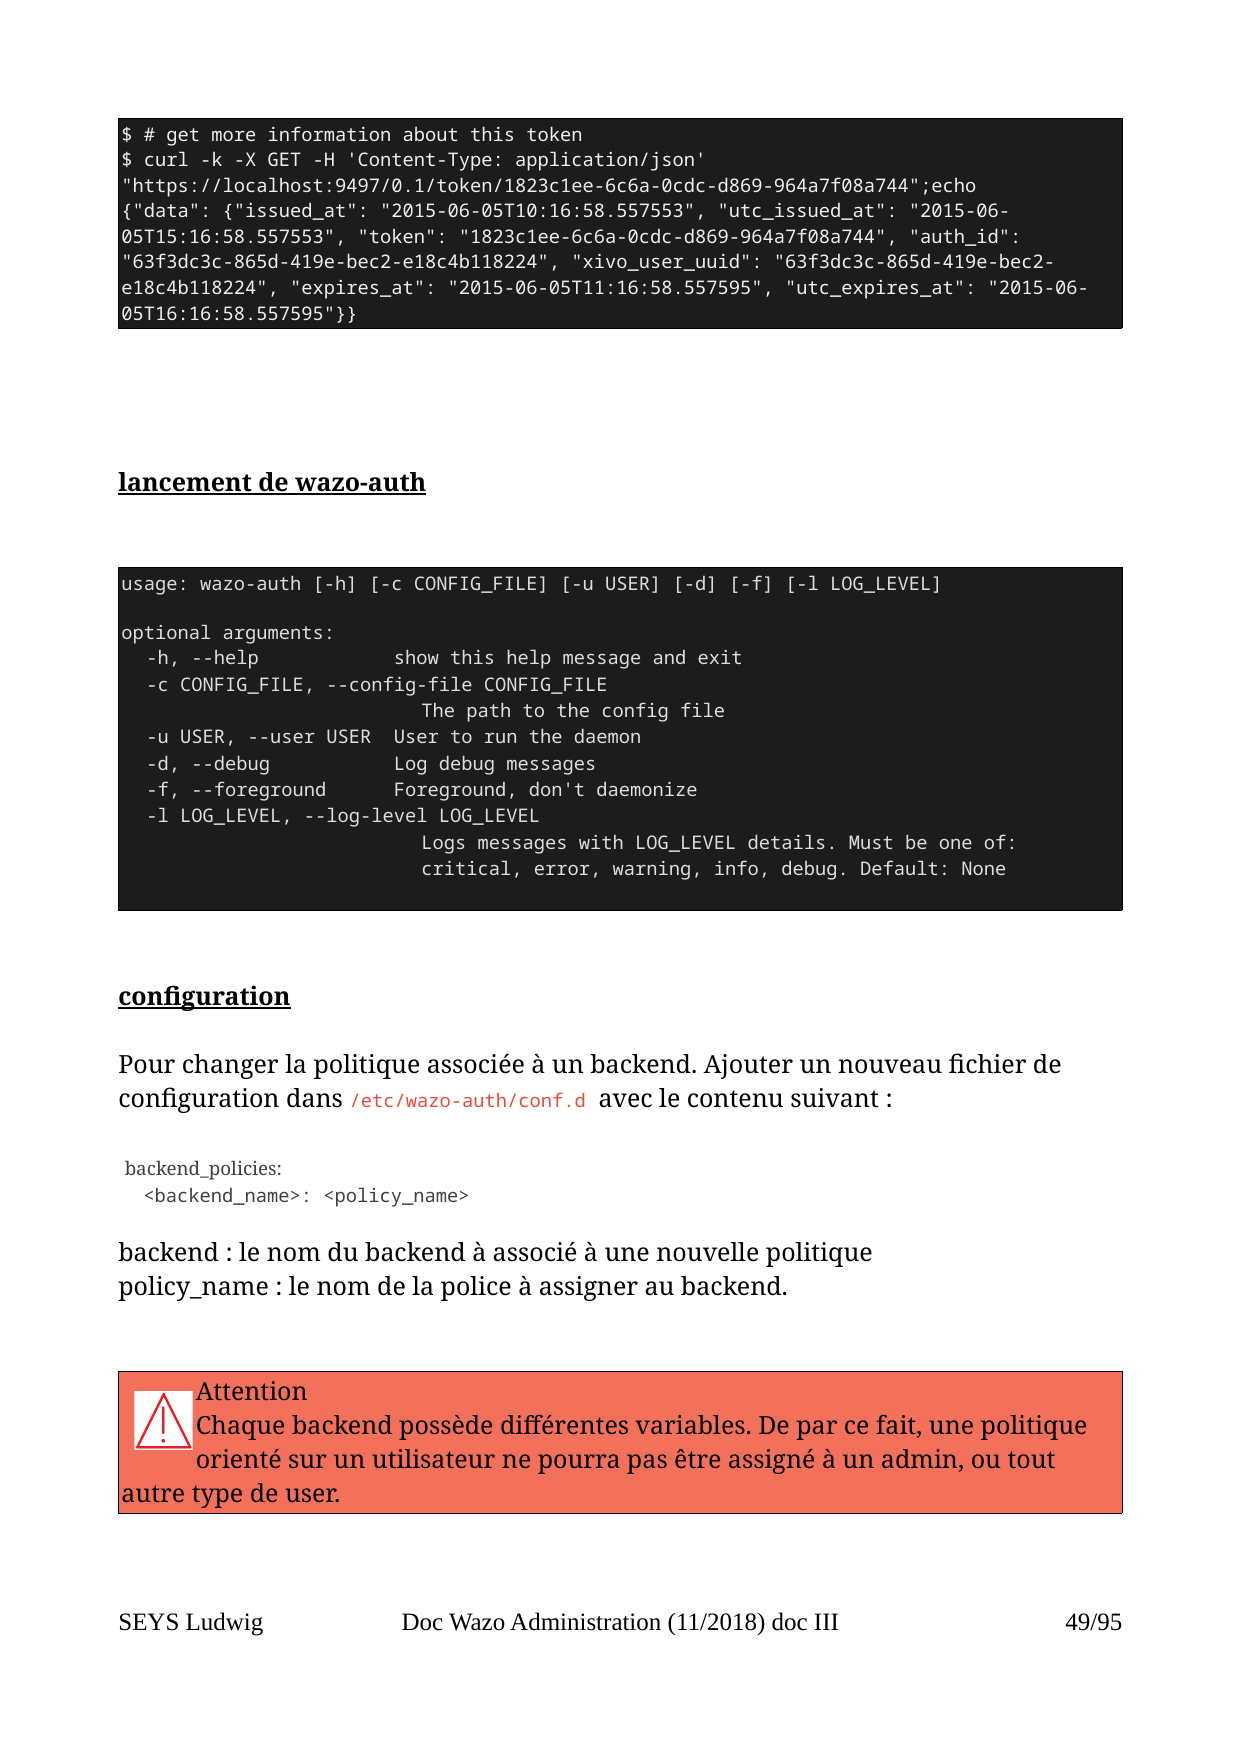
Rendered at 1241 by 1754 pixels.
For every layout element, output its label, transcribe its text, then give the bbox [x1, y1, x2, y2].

text $ curl -k -X GET -H 'Content-Type: application/json' "https://localhost:9497/0.1/token/1823c1ee-6c6a-0cdc-d869-964a7f08a744";echo [119, 144, 1122, 195]
text Attention [119, 1372, 1122, 1405]
text -d, --debug Log debug messages [119, 747, 1122, 773]
text policy_name : le nom de la police à assigner au backend. [118, 1269, 1122, 1303]
text configuration [118, 978, 1122, 1012]
text -l LOG_LEVEL, --log-level LOG_LEVEL [119, 799, 1122, 826]
text backend : le nom du backend à associé à une nouvelle politique [118, 1234, 1122, 1269]
text <backend_name>: <policy_name> [118, 1183, 1122, 1209]
picture [134, 1391, 193, 1450]
text critical, error, warning, info, debug. Default: None [119, 852, 1122, 879]
text Pour changer la politique associée à un backend. Ajouter un nouveau fichier de configuration dans /etc/wazo-auth/conf.d avec le contenu suivant : [118, 1046, 1122, 1114]
text $ # get more information about this token [119, 119, 1122, 144]
text optional arguments: [119, 616, 1122, 641]
text -h, --help show this help message and exit [119, 641, 1122, 668]
text -c CONFIG_FILE, --config-file CONFIG_FILE [119, 668, 1122, 694]
text {"data": {"issued_at": "2015-06-05T10:16:58.557553", "utc_issued_at": "2015-06-05T15:16:58.557553", "token": "1823c1ee-6c6a-0cdc-d869-964a7f08a744", "auth_id": "63f3dc3c-865d-419e-bec2-e18c4b118224", "xivo_user_uuid": "63f3dc3c-865d-419e-bec2-e18c4b118224", "expires_at": "2015-06-05T11:16:58.557595", "utc_expires_at": "2015-06-05T16:16:58.557595"}} [119, 195, 1122, 328]
text The path to the config file [119, 694, 1122, 721]
text backend_policies: [118, 1149, 1122, 1183]
text lancement de wazo-auth [118, 464, 1122, 499]
text -f, --foreground Foreground, don't daemonize [119, 773, 1122, 799]
text usage: wazo-auth [-h] [-c CONFIG_FILE] [-u USER] [-d] [-f] [-l LOG_LEVEL] [119, 568, 1122, 592]
text Chaque backend possède différentes variables. De par ce fait, une politique orienté sur un utilisateur ne pourra pas être assigné à un admin, ou tout autre type de user. [119, 1405, 1122, 1513]
text -u USER, --user USER User to run the daemon [119, 721, 1122, 747]
text Logs messages with LOG_LEVEL details. Must be one of: [119, 826, 1122, 852]
